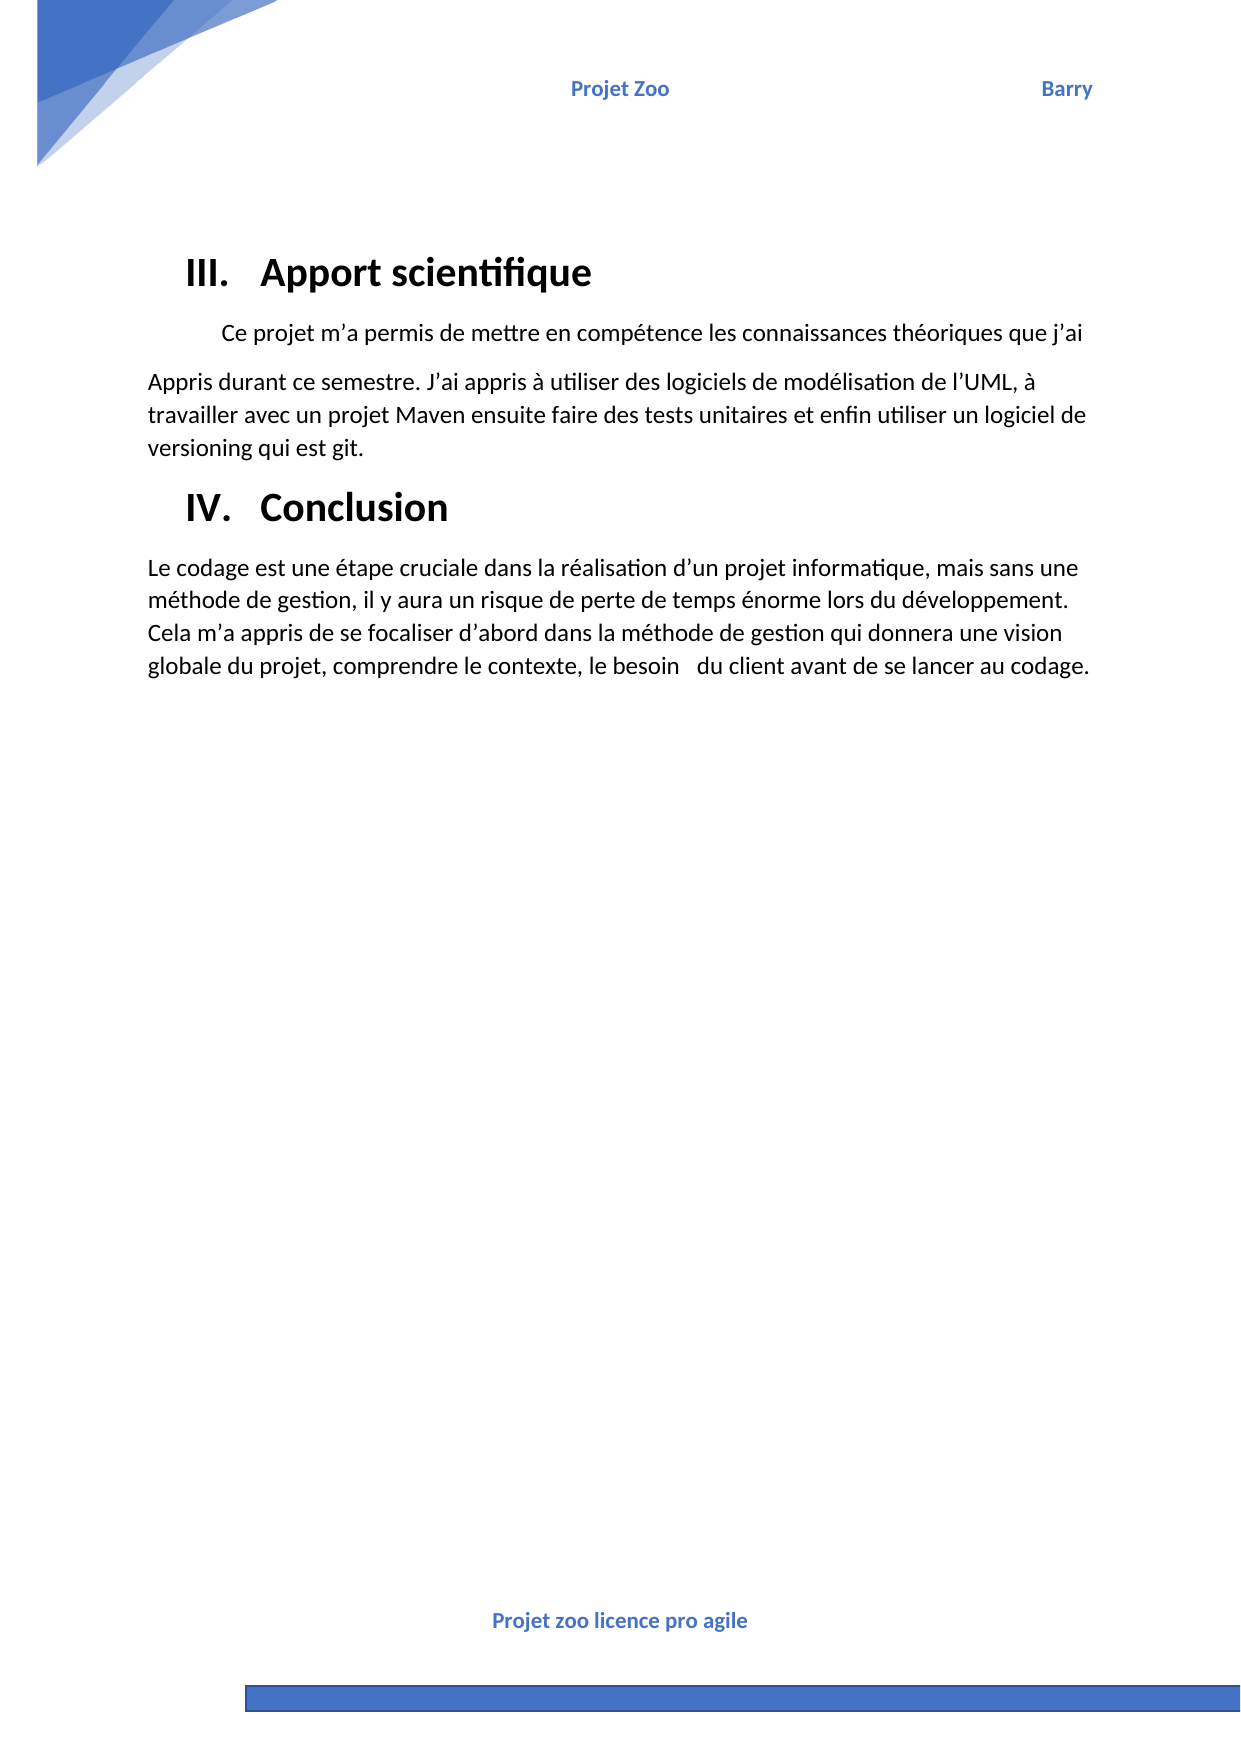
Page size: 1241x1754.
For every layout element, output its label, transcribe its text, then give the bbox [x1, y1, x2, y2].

text Appris durant ce semestre. J’ai appris à utiliser des logiciels de modélisation de l’UML, à travailler avec un projet Maven ensuite faire des tests unitaires et enfin utiliser un logiciel de versioning qui est git. [148, 366, 1093, 462]
text Le codage est une étape cruciale dans la réalisation d’un projet informatique, mais sans une méthode de gestion, il y aura un risque de perte de temps énorme lors du développement. Cela m’a appris de se focaliser d’abord dans la méthode de gestion qui donnera une vision globale du projet, comprendre le contexte, le besoin du client avant de se lancer au codage. [148, 552, 1093, 680]
list Conclusion [185, 481, 1093, 532]
list Apport scientifique [185, 246, 1093, 297]
text Ce projet m’a permis de mettre en compétence les connaissances théoriques que j’ai [221, 317, 1093, 348]
